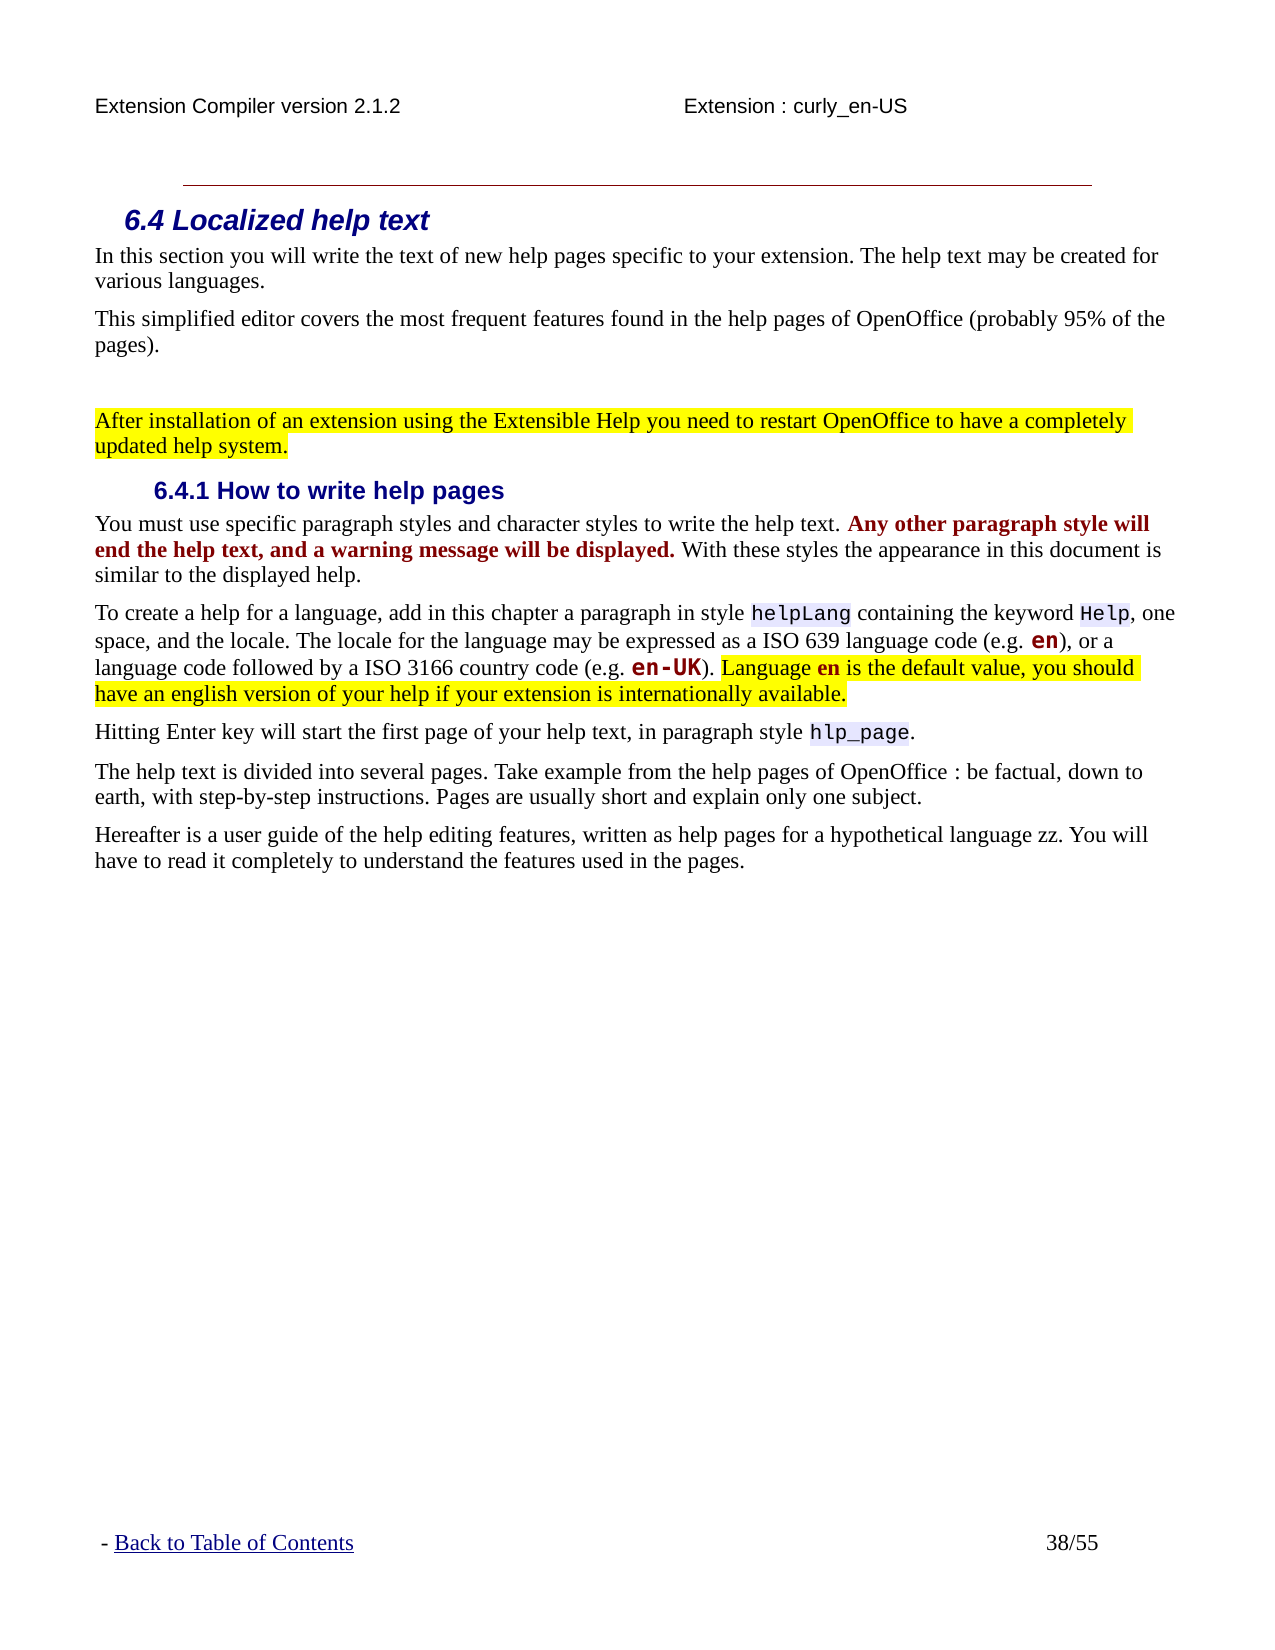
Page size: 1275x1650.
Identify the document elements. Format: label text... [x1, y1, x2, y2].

text After installation of an extension using the Extensible Help you need to restart OpenOffice to have a completely updated help system. [94, 408, 1181, 459]
text In this section you will write the text of new help pages specific to your extension. The help text may be created for various languages. [94, 242, 1181, 293]
text Hereafter is a user guide of the help editing features, written as help pages for a hypothetical language zz. You will have to read it completely to understand the features used in the pages. [94, 822, 1181, 873]
subtitle How to write help pages [153, 477, 1181, 505]
text To create a help for a language, add in this chapter a paragraph in style helpLang containing the keyword Help, one space, and the locale. The locale for the language may be expressed as a ISO 639 language code (e.g. en), or a language code followed by a ISO 3166 country code (e.g. en-UK). Language en is the default value, you should have an english version of your help if your extension is internationally available. [94, 600, 1181, 707]
text This simplified editor covers the most frequent features found in the help pages of OpenOffice (probably 95% of the pages). [94, 306, 1181, 357]
text Hitting Enter key will start the first page of your help text, in paragraph style hlp_page. [94, 719, 1181, 746]
text The help text is divided into several pages. Take example from the help pages of OpenOffice : be factual, down to earth, with step-by-step instructions. Pages are usually short and explain only one subject. [94, 758, 1181, 809]
text You must use specific paragraph styles and character styles to write the help text. Any other paragraph style will end the help text, and a warning message will be displayed. With these styles the appearance in this document is similar to the displayed help. [94, 511, 1181, 588]
subtitle Localized help text [124, 204, 1181, 237]
